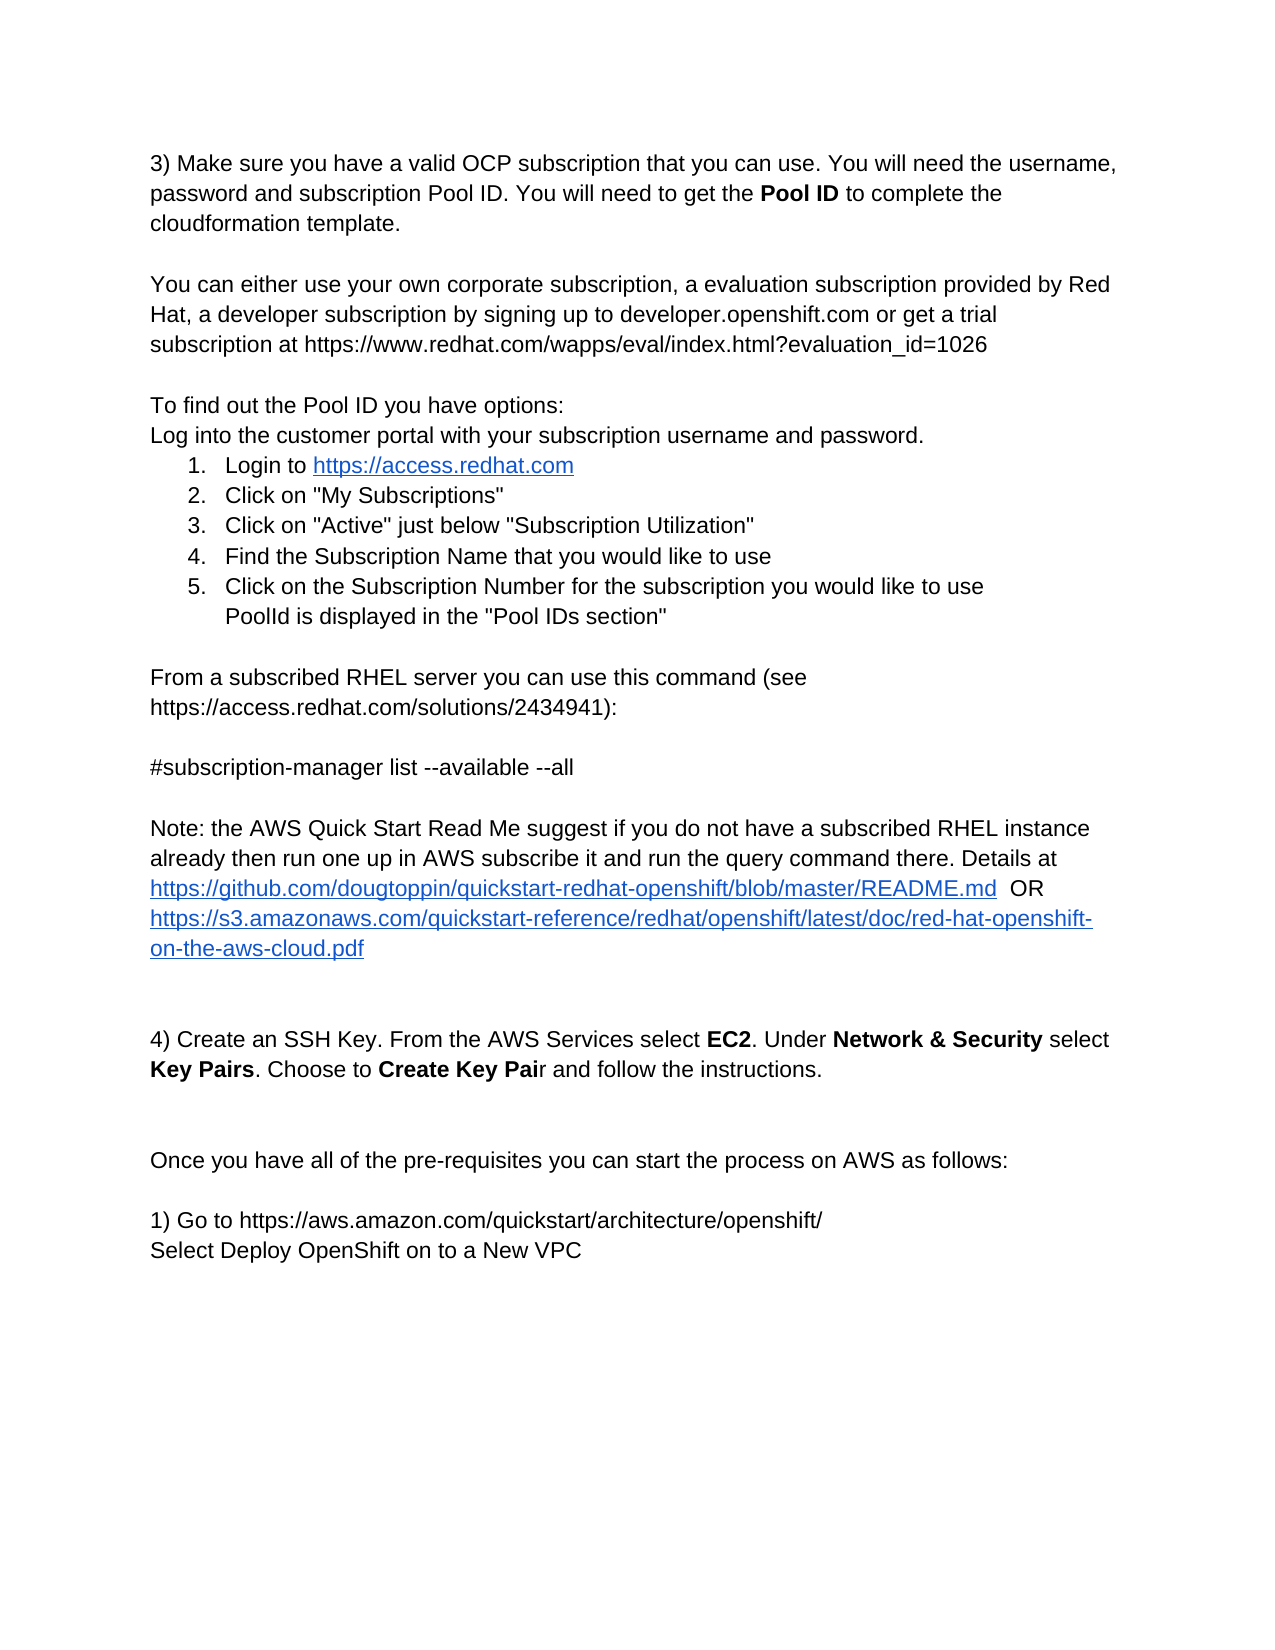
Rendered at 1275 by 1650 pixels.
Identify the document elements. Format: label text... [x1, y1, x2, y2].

text 4) Create an SSH Key. From the AWS Services select EC2. Under Network & Security select Key Pairs. Choose to Create Key Pair and follow the instructions. [150, 1026, 1125, 1083]
text 1) Go to https://aws.amazon.com/quickstart/architecture/openshift/ [150, 1207, 1125, 1234]
list Click on "Active" just below "Subscription Utilization" [187, 512, 1125, 539]
text https://s3.amazonaws.com/quickstart-reference/redhat/openshift/latest/doc/red-hat-openshift-on-the-aws-cloud.pdf [150, 905, 1125, 962]
text To find out the Pool ID you have options: [150, 392, 1125, 418]
list Click on the Subscription Number for the subscription you would like to use PoolId is displayed in the "Pool IDs section" [187, 573, 1125, 629]
list Find the Subscription Name that you would like to use [187, 543, 1125, 569]
text #subscription-manager list --available --all [150, 754, 1125, 781]
text You can either use your own corporate subscription, a evaluation subscription provided by Red Hat, a developer subscription by signing up to developer.openshift.com or get a trial subscription at https://www.redhat.com/wapps/eval/index.html?evaluation_id=1026 [150, 271, 1125, 358]
list Login to https://access.redhat.com [187, 452, 1125, 478]
text Note: the AWS Quick Start Read Me suggest if you do not have a subscribed RHEL instance already then run one up in AWS subscribe it and run the query command there. Details at https://github.com/dougtoppin/quickstart-redhat-openshift/blob/master/README.md OR [150, 814, 1125, 901]
text From a subscribed RHEL server you can use this command (see https://access.redhat.com/solutions/2434941): [150, 663, 1125, 720]
list Click on "My Subscriptions" [187, 482, 1125, 509]
text Select Deploy OpenShift on to a New VPC [150, 1237, 1125, 1264]
text 3) Make sure you have a valid OCP subscription that you can use. You will need the username, password and subscription Pool ID. You will need to get the Pool ID to complete the cloudformation template. [150, 150, 1125, 237]
text Log into the customer portal with your subscription username and password. [150, 422, 1125, 448]
text Once you have all of the pre-requisites you can start the process on AWS as follows: [150, 1147, 1125, 1173]
